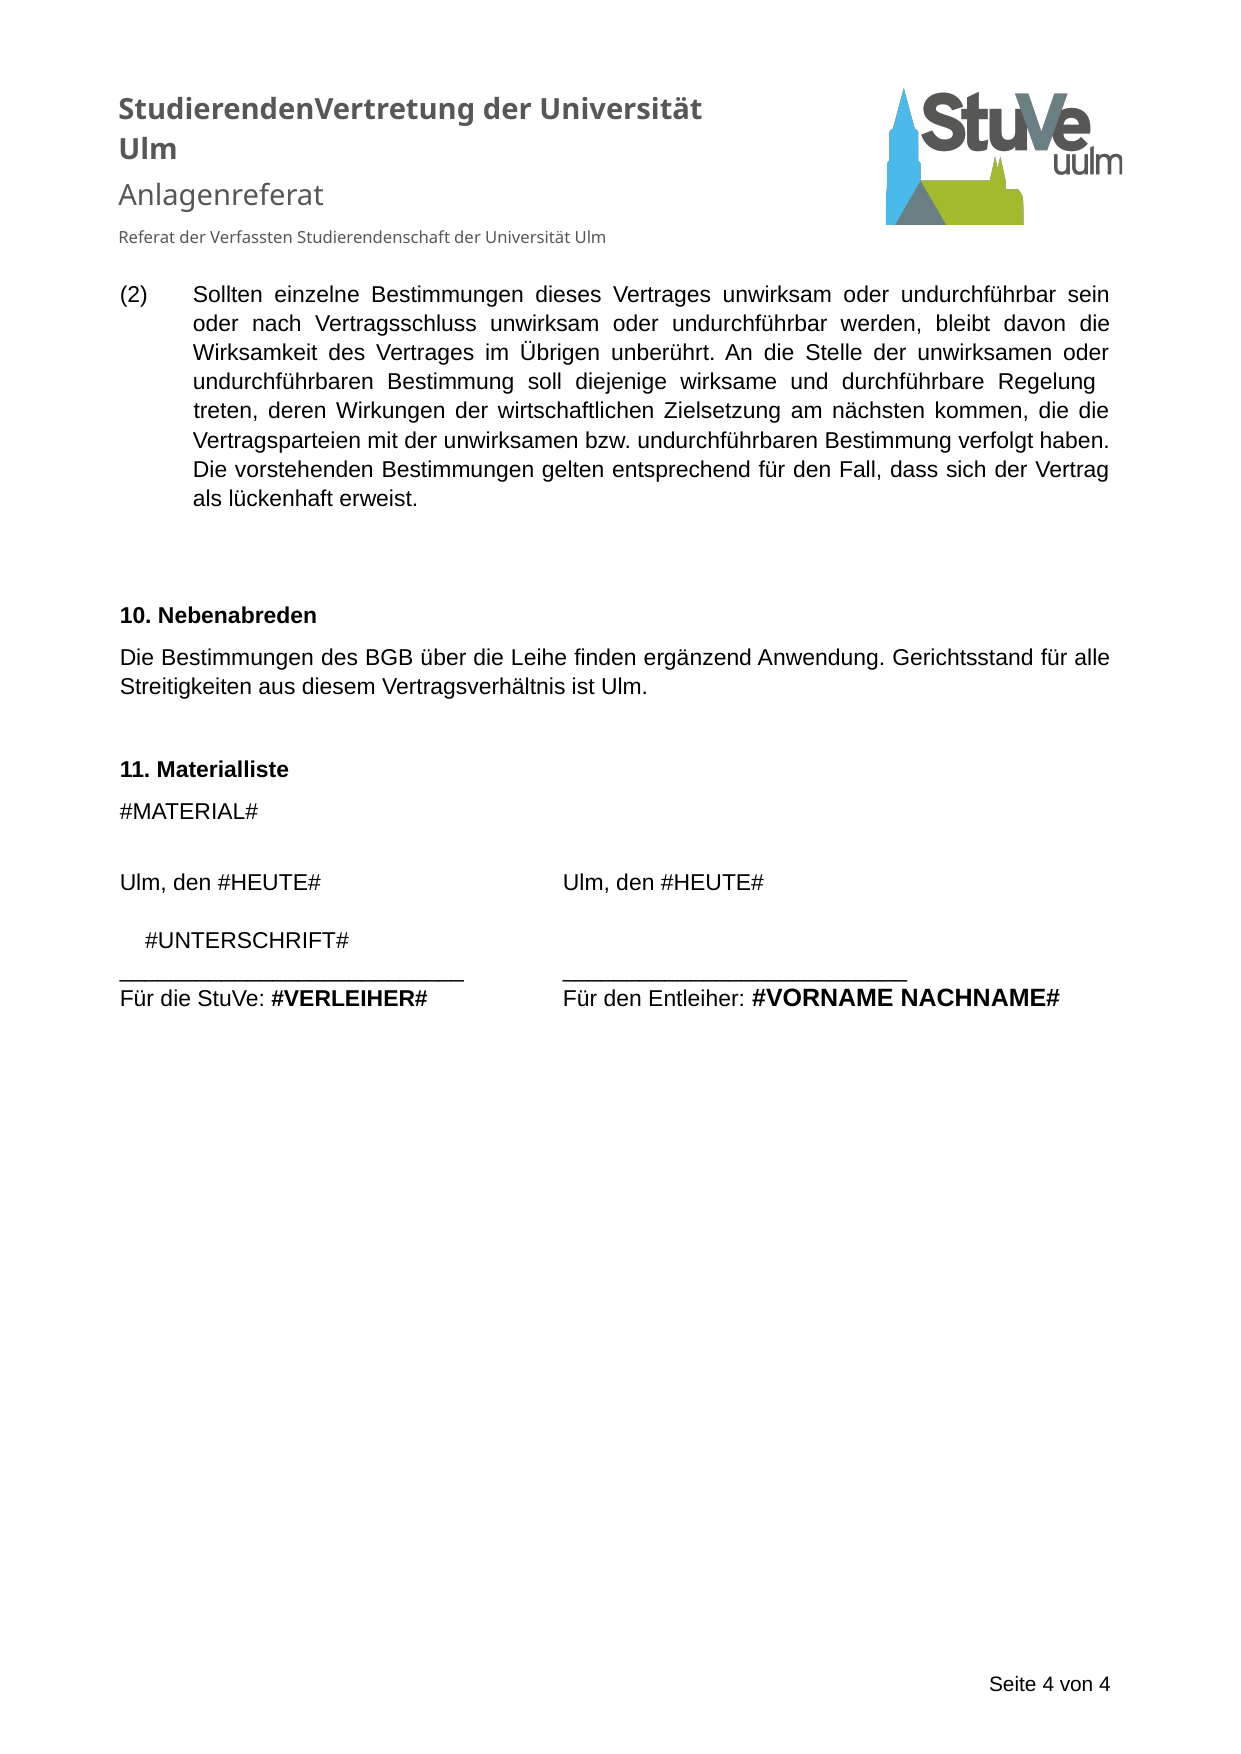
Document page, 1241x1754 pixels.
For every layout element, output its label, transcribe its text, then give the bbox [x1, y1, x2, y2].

subtitle Ulm, den #HEUTE# Ulm, den #HEUTE# [119, 866, 1110, 895]
subtitle #UNTERSCHRIFT# [119, 924, 1110, 953]
subtitle 10. Nebenabreden [119, 599, 1110, 628]
subtitle Für die StuVe: #VERLEIHER# Für den Entleiher: #VORNAME NACHNAME# [119, 983, 1110, 1012]
text Die Bestimmungen des BGB über die Leihe finden ergänzend Anwendung. Gerichtsstand für alle Streitigkeiten aus diesem Vertragsverhältnis ist Ulm. [119, 641, 1110, 699]
subtitle ___________________________ ___________________________ [119, 953, 1110, 983]
text 11. Materialliste [119, 753, 1110, 783]
picture [885, 88, 1123, 225]
text #MATERIAL# [119, 795, 1110, 824]
text (2) Sollten einzelne Bestimmungen dieses Vertrages unwirksam oder undurchführbar sein oder nach Vertragsschluss unwirksam oder undurchführbar werden, bleibt davon die Wirksamkeit des Vertrages im Übrigen unberührt. An die Stelle der unwirksamen oder undurchführbaren Bestimmung soll diejenige wirksame und durchführbare Regelung treten, deren Wirkungen der wirtschaftlichen Zielsetzung am nächsten kommen, die die Vertragsparteien mit der unwirksamen bzw. undurchführbaren Bestimmung verfolgt haben. Die vorstehenden Bestimmungen gelten entsprechend für den Fall, dass sich der Vertrag als lückenhaft erweist. [119, 278, 1110, 511]
